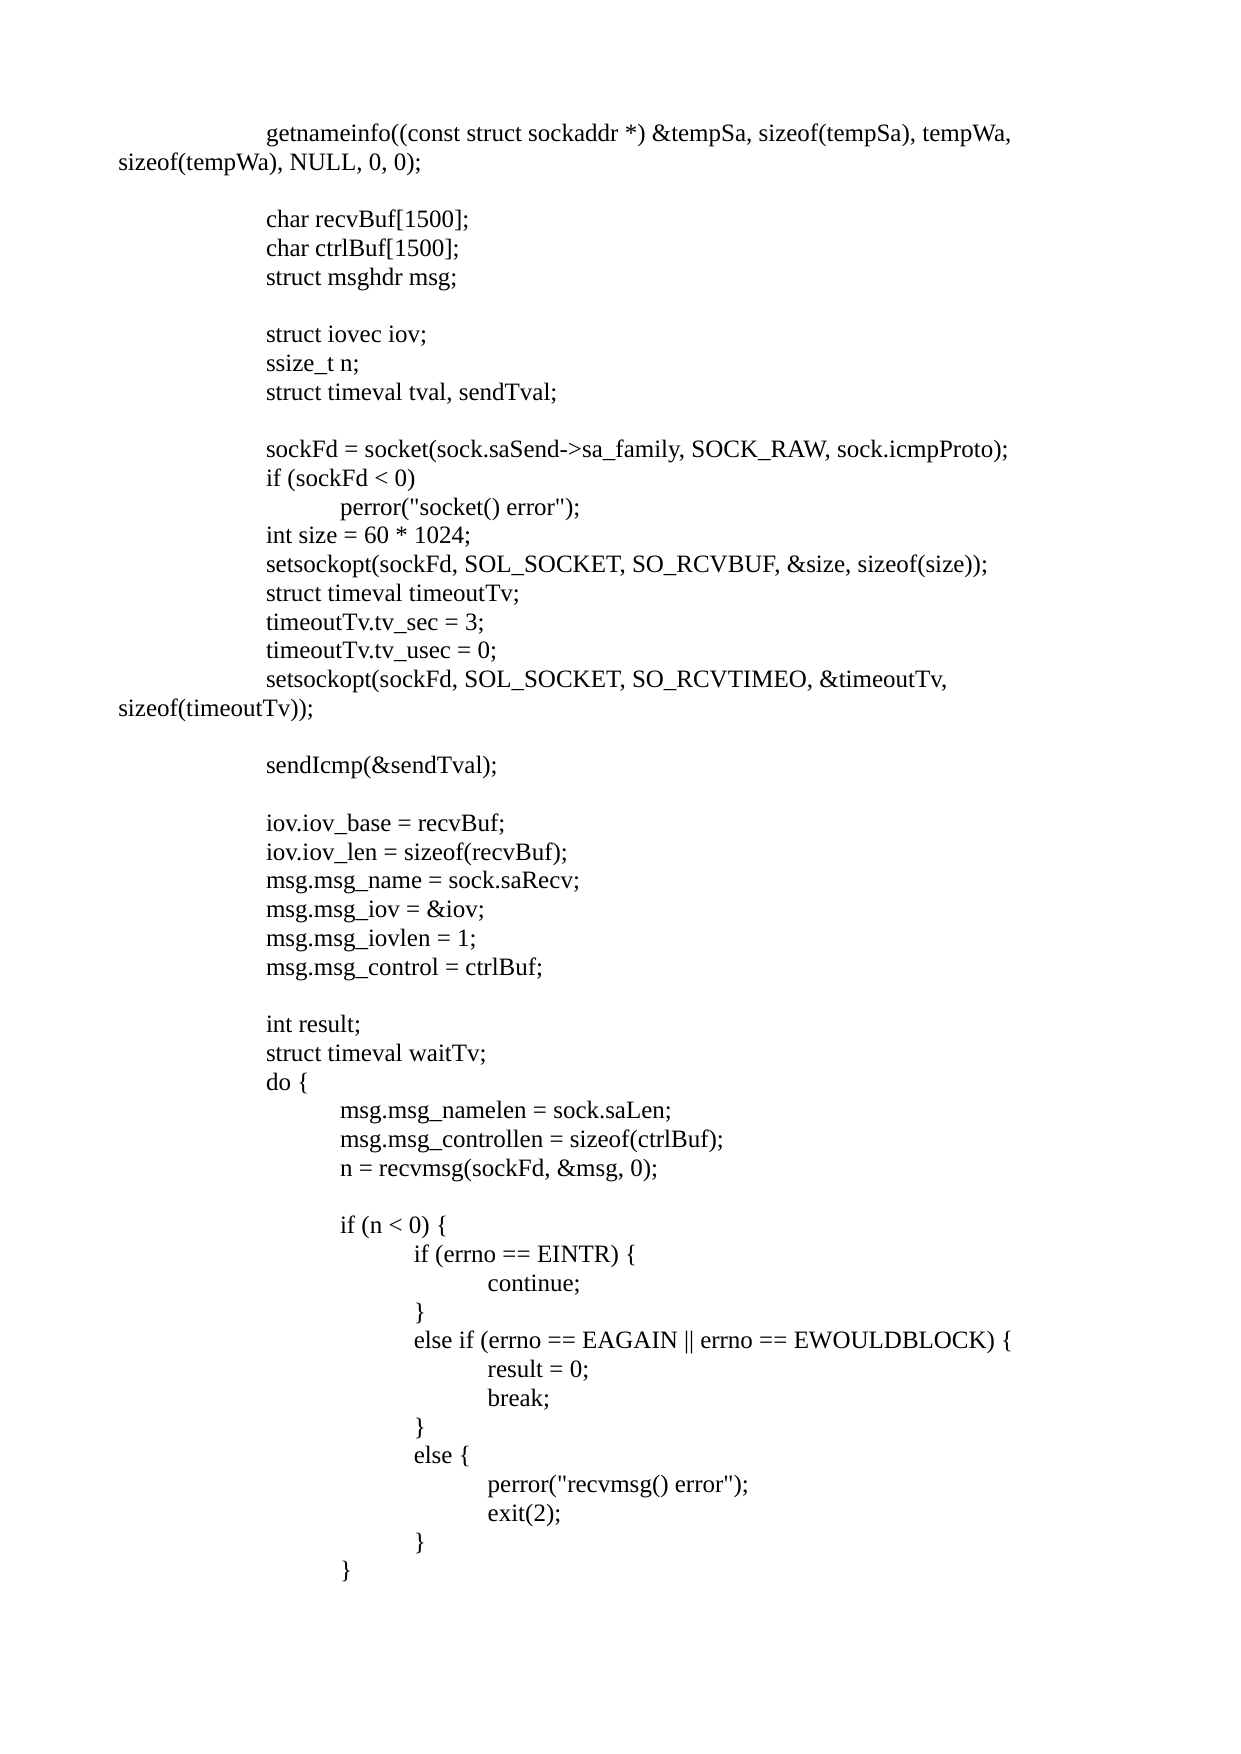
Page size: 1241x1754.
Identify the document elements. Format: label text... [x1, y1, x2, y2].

text setsockopt(sockFd, SOL_SOCKET, SO_RCVBUF, &size, sizeof(size)); [118, 549, 1122, 578]
text struct timeval timeoutTv; [118, 578, 1122, 607]
text } [118, 1412, 1122, 1441]
text if (n < 0) { [118, 1211, 1122, 1239]
text timeoutTv.tv_usec = 0; [118, 636, 1122, 664]
text msg.msg_controllen = sizeof(ctrlBuf); [118, 1124, 1122, 1153]
text int result; [118, 1009, 1122, 1038]
text msg.msg_iov = &iov; [118, 894, 1122, 923]
text do { [118, 1067, 1122, 1096]
text char ctrlBuf[1500]; [118, 233, 1122, 262]
text break; [118, 1383, 1122, 1412]
text struct timeval waitTv; [118, 1038, 1122, 1067]
text perror("socket() error"); [118, 492, 1122, 521]
text result = 0; [118, 1354, 1122, 1383]
text perror("recvmsg() error"); [118, 1469, 1122, 1498]
text sendIcmp(&sendTval); [118, 751, 1122, 779]
text iov.iov_base = recvBuf; [118, 808, 1122, 837]
text } [118, 1527, 1122, 1556]
text timeoutTv.tv_sec = 3; [118, 607, 1122, 636]
text else { [118, 1441, 1122, 1469]
text int size = 60 * 1024; [118, 521, 1122, 549]
text struct timeval tval, sendTval; [118, 377, 1122, 406]
text setsockopt(sockFd, SOL_SOCKET, SO_RCVTIMEO, &timeoutTv, sizeof(timeoutTv)); [118, 664, 1122, 722]
text msg.msg_control = ctrlBuf; [118, 952, 1122, 981]
text struct msghdr msg; [118, 262, 1122, 291]
text getnameinfo((const struct sockaddr *) &tempSa, sizeof(tempSa), tempWa, sizeof(tempWa), NULL, 0, 0); [118, 118, 1122, 176]
text msg.msg_name = sock.saRecv; [118, 866, 1122, 894]
text exit(2); [118, 1498, 1122, 1527]
text struct iovec iov; [118, 319, 1122, 348]
text if (sockFd < 0) [118, 463, 1122, 492]
text ssize_t n; [118, 348, 1122, 377]
text else if (errno == EAGAIN || errno == EWOULDBLOCK) { [118, 1326, 1122, 1354]
text continue; [118, 1268, 1122, 1297]
text msg.msg_iovlen = 1; [118, 923, 1122, 952]
text iov.iov_len = sizeof(recvBuf); [118, 837, 1122, 866]
text char recvBuf[1500]; [118, 204, 1122, 233]
text n = recvmsg(sockFd, &msg, 0); [118, 1153, 1122, 1182]
text if (errno == EINTR) { [118, 1239, 1122, 1268]
text sockFd = socket(sock.saSend->sa_family, SOCK_RAW, sock.icmpProto); [118, 434, 1122, 463]
text } [118, 1297, 1122, 1326]
text } [118, 1556, 1122, 1584]
text msg.msg_namelen = sock.saLen; [118, 1096, 1122, 1124]
